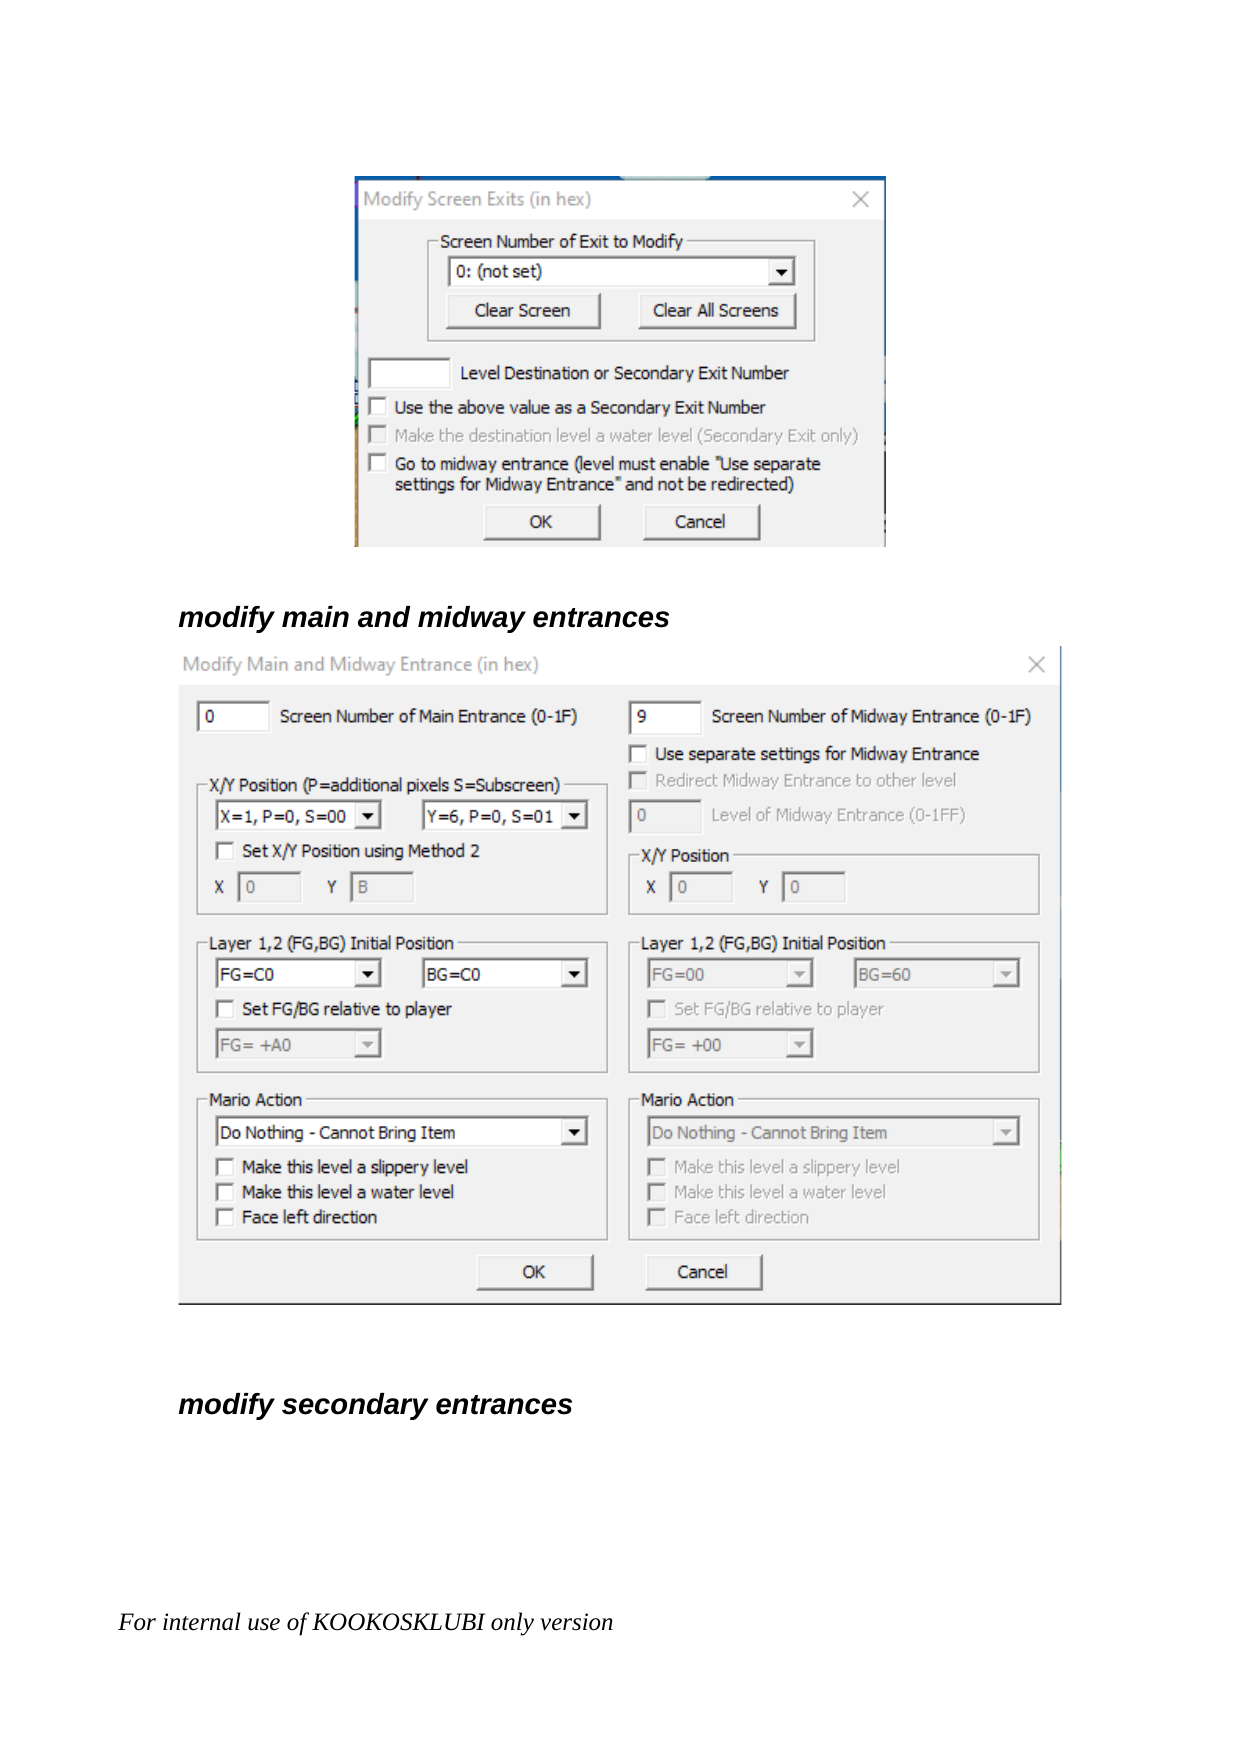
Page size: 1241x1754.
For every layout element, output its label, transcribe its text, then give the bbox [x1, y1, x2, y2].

subtitle modify secondary entrances [118, 1387, 1122, 1420]
picture [354, 176, 886, 547]
picture [178, 646, 1062, 1305]
subtitle modify main and midway entrances [118, 600, 1122, 634]
